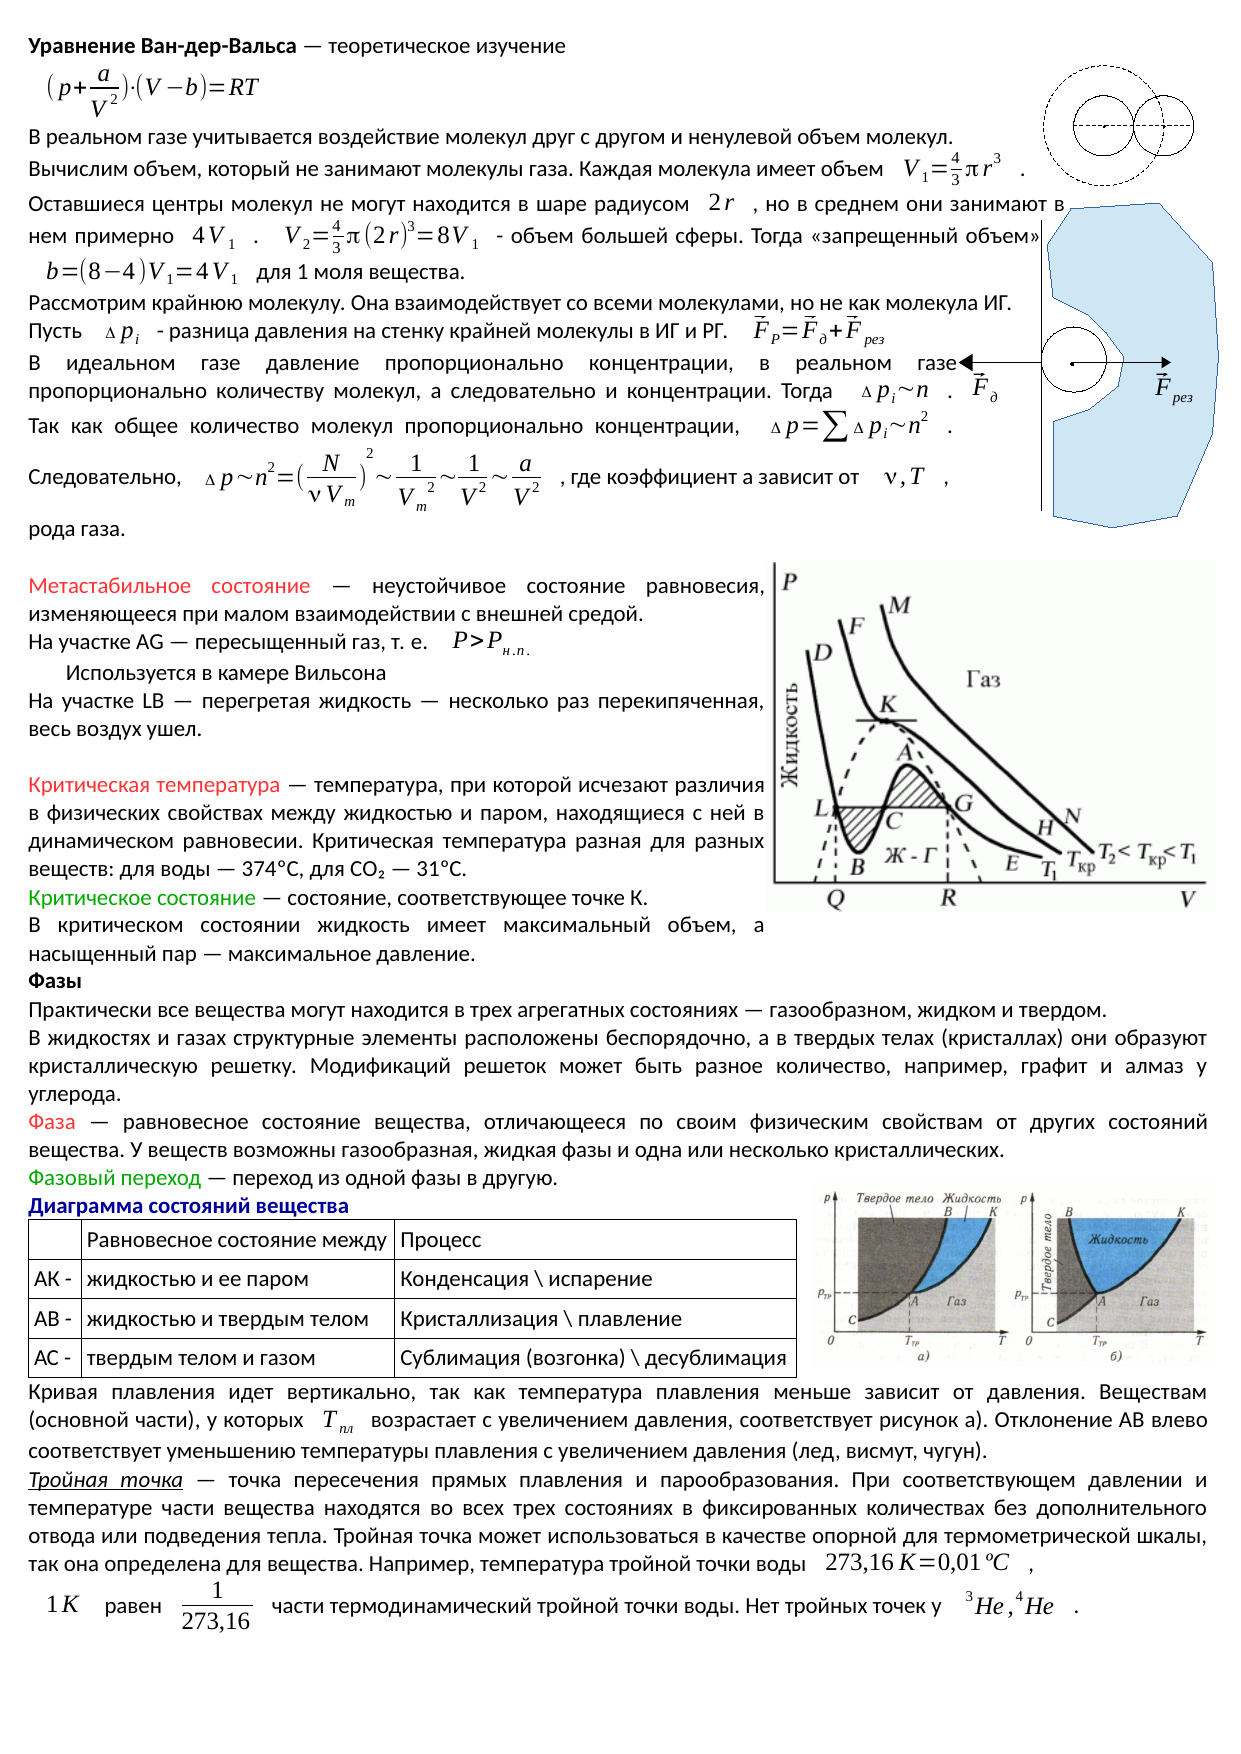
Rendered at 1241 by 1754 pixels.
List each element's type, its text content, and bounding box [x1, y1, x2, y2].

table_cell АС - [29, 1339, 81, 1377]
text Рассмотрим крайнюю молекулу. Она взаимодействует со всеми молекулами, но не как молекула ИГ. [28, 288, 1041, 316]
text [1042, 316, 1116, 348]
text На участке LB — перегретая жидкость — несколько раз перекипяченная, весь воздух ушел. [28, 686, 765, 742]
table_header Процесс [395, 1220, 796, 1258]
text Диаграмма состояний вещества [28, 1191, 814, 1219]
text Фазовый переход — переход из одной фазы в другую. [28, 1163, 1209, 1191]
table_cell Кристаллизация \ плавление [395, 1299, 796, 1338]
text Критическое состояние — состояние, соответствующее точке К. [28, 883, 765, 911]
text В реальном газе учитывается воздействие молекул друг с другом и ненулевой объем молекул. [28, 122, 1209, 150]
table_cell жидкостью и твердым телом [82, 1299, 394, 1338]
text Уравнение Ван-дер-Вальса — теоретическое изучение [28, 31, 1209, 59]
table_header [29, 1220, 81, 1258]
picture [884, 1181, 1182, 1205]
text Используется в камере Вильсона [28, 658, 765, 686]
text В идеальном газе давление пропорционально концентрации, в реальном газе пропорционально количеству молекул, а следовательно и концентрации. Тогда . Так как общее количество молекул пропорционально концентрации, . Следовательно, , где коэффициент а зависит от , [28, 348, 1123, 514]
text Метастабильное состояние — неустойчивое состояние равновесия, изменяющееся при малом взаимодействии с внешней средой. [28, 571, 765, 627]
text рода газа. [28, 514, 1209, 542]
text На участке AG — пересыщенный газ, т. е. [28, 627, 765, 658]
text равенчасти термодинамический тройной точки воды. Нет тройных точек у . [28, 1577, 1209, 1636]
table_header Равновесное состояние между [82, 1220, 394, 1258]
table_cell Конденсация \ испарение [395, 1260, 796, 1298]
text Тройная точка — точка пересечения прямых плавления и парообразования. При соответствующем давлении и температуре части вещества находятся во всех трех состояниях в фиксированных количествах без дополнительного отвода или подведения тепла. Тройная точка может использоваться в качестве опорной для термометрической шкалы, так она определена для вещества. Например, температура тройной точки воды, [28, 1465, 1209, 1577]
table_cell жидкостью и ее паром [82, 1260, 394, 1298]
table_cell АВ - [29, 1299, 81, 1338]
text Вычислим объем, который не занимают молекулы газа. Каждая молекула имеет объем. [28, 150, 1209, 189]
text Оставшиеся центры молекул не могут находится в шаре радиусом, но в среднем они занимают в нем примерно. - объем большей сферы. Тогда «запрещенный объем» для 1 моля вещества. [28, 189, 1209, 288]
table_cell Сублимация (возгонка) \ десублимация [395, 1339, 796, 1377]
table_cell твердым телом и газом [82, 1339, 394, 1377]
text В жидкостях и газах структурные элементы расположены беспорядочно, а в твердых телах (кристаллах) они образуют кристаллическую решетку. Модификаций решеток может быть разное количество, например, графит и алмаз у углерода. [28, 1023, 1209, 1107]
text Критическая температура — температура, при которой исчезают различия в физических свойствах между жидкостью и паром, находящиеся с ней в динамическом равновесии. Критическая температура разная для разных веществ: для воды — 374ºС, для СО₂ — 31ºС. [28, 771, 765, 883]
text Фаза — равновесное состояние вещества, отличающееся по своим физическим свойствам от других состояний вещества. У веществ возможны газообразная, жидкая фазы и одна или несколько кристаллических. [28, 1107, 1209, 1163]
text Кривая плавления идет вертикально, так как температура плавления меньше зависит от давления. Веществам (основной части), у которыхвозрастает с увеличением давления, соответствует рисунок а). Отклонение АВ влево соответствует уменьшению температуры плавления с увеличением давления (лед, висмут, чугун). [28, 1377, 1209, 1465]
text Практически все вещества могут находится в трех агрегатных состояниях — газообразном, жидком и твердом. [28, 995, 1209, 1023]
text В критическом состоянии жидкость имеет максимальный объем, а насыщенный пар — максимальное давление. [28, 911, 1209, 967]
text Пусть - разница давления на стенку крайней молекулы в ИГ и РГ. [28, 316, 1041, 348]
text Фазы [28, 967, 1209, 995]
picture [765, 562, 1216, 913]
table_cell АК - [29, 1260, 81, 1298]
